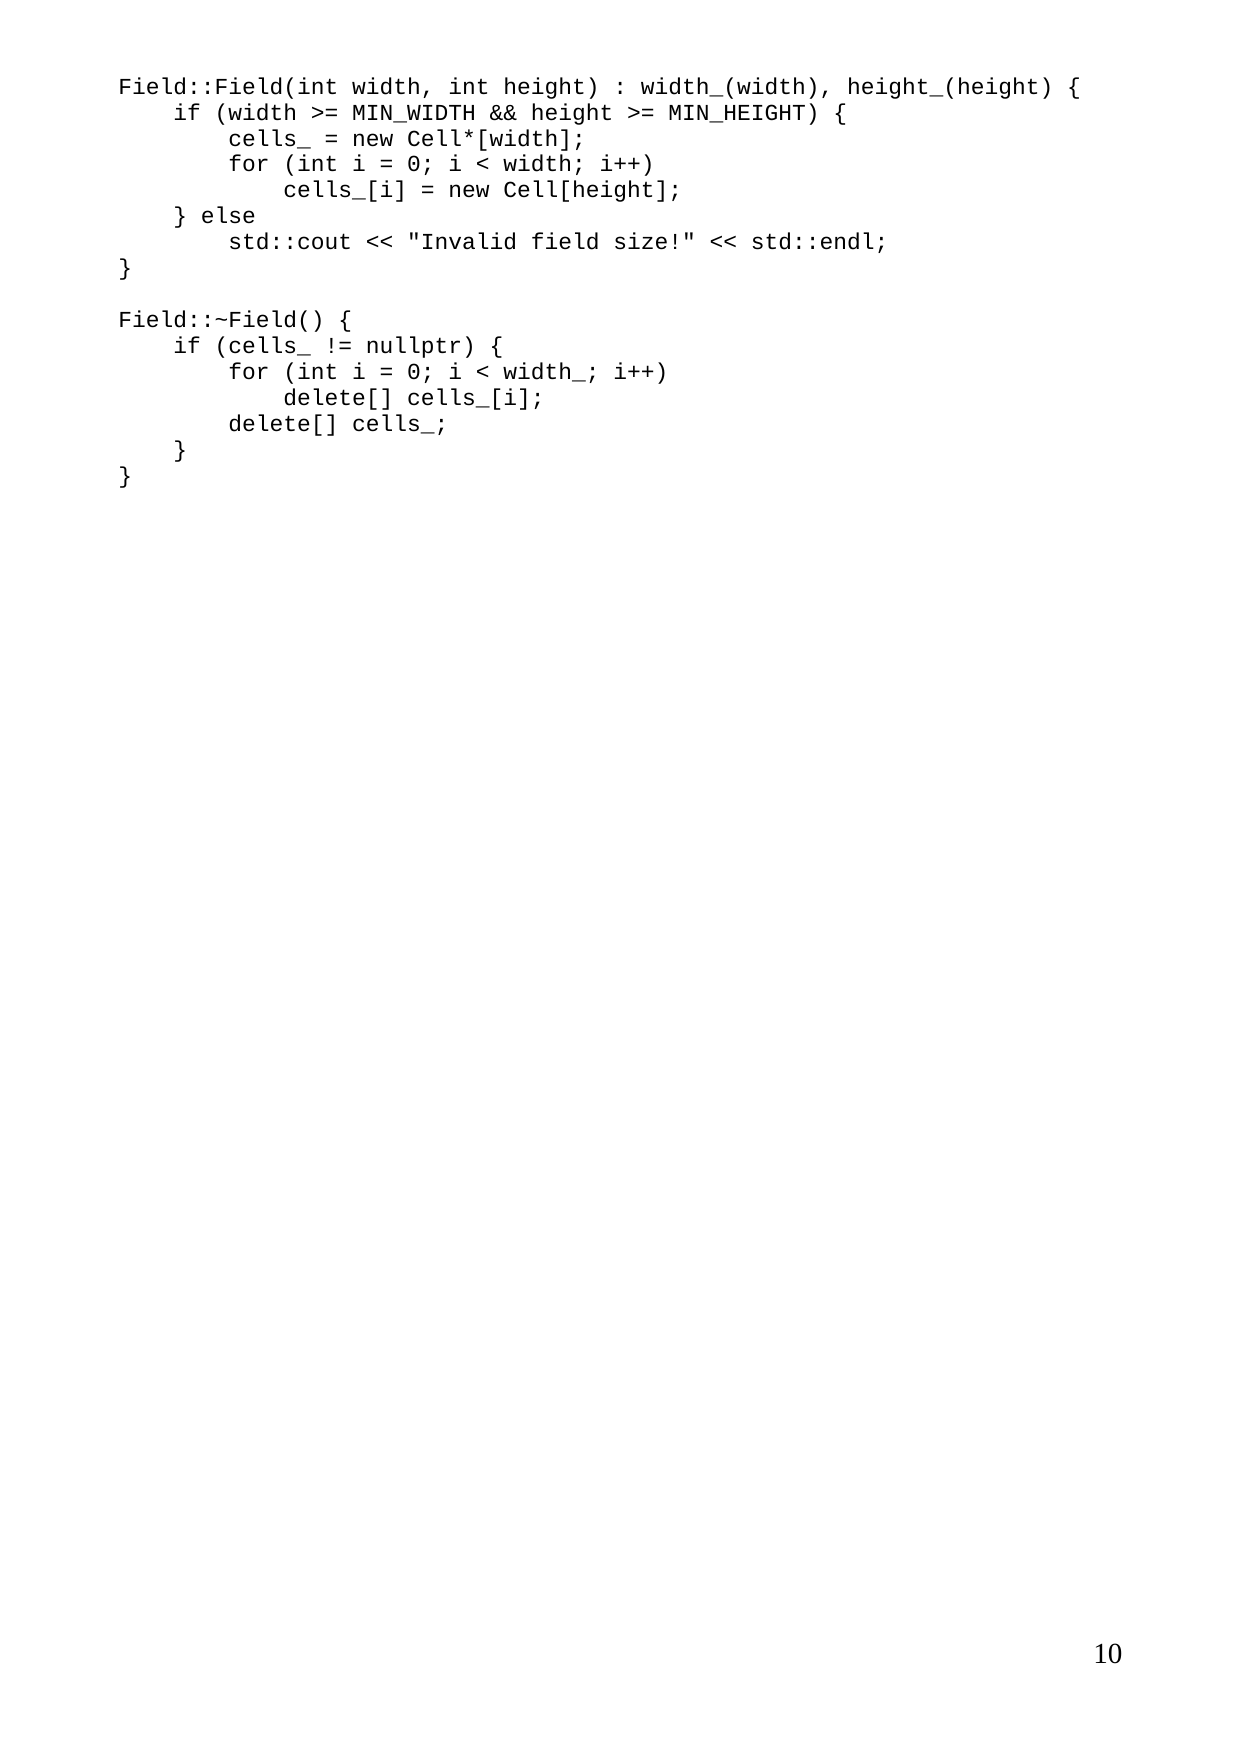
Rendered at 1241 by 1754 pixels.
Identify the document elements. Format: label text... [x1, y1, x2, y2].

text Field::Field(int width, int height) : width_(width), height_(height) { [118, 75, 1122, 101]
text Field::~Field() { [118, 308, 1122, 334]
text } [118, 257, 1122, 282]
text std::cout << "Invalid field size!" << std::endl; [118, 231, 1122, 257]
text } else [118, 205, 1122, 231]
text cells_[i] = new Cell[height]; [118, 179, 1122, 205]
text if (width >= MIN_WIDTH && height >= MIN_HEIGHT) { [118, 101, 1122, 127]
text cells_ = new Cell*[width]; [118, 127, 1122, 153]
text delete[] cells_; [118, 412, 1122, 438]
text delete[] cells_[i]; [118, 386, 1122, 412]
text for (int i = 0; i < width_; i++) [118, 360, 1122, 386]
text } [118, 464, 1122, 490]
text for (int i = 0; i < width; i++) [118, 153, 1122, 179]
text } [118, 438, 1122, 464]
text if (cells_ != nullptr) { [118, 334, 1122, 360]
